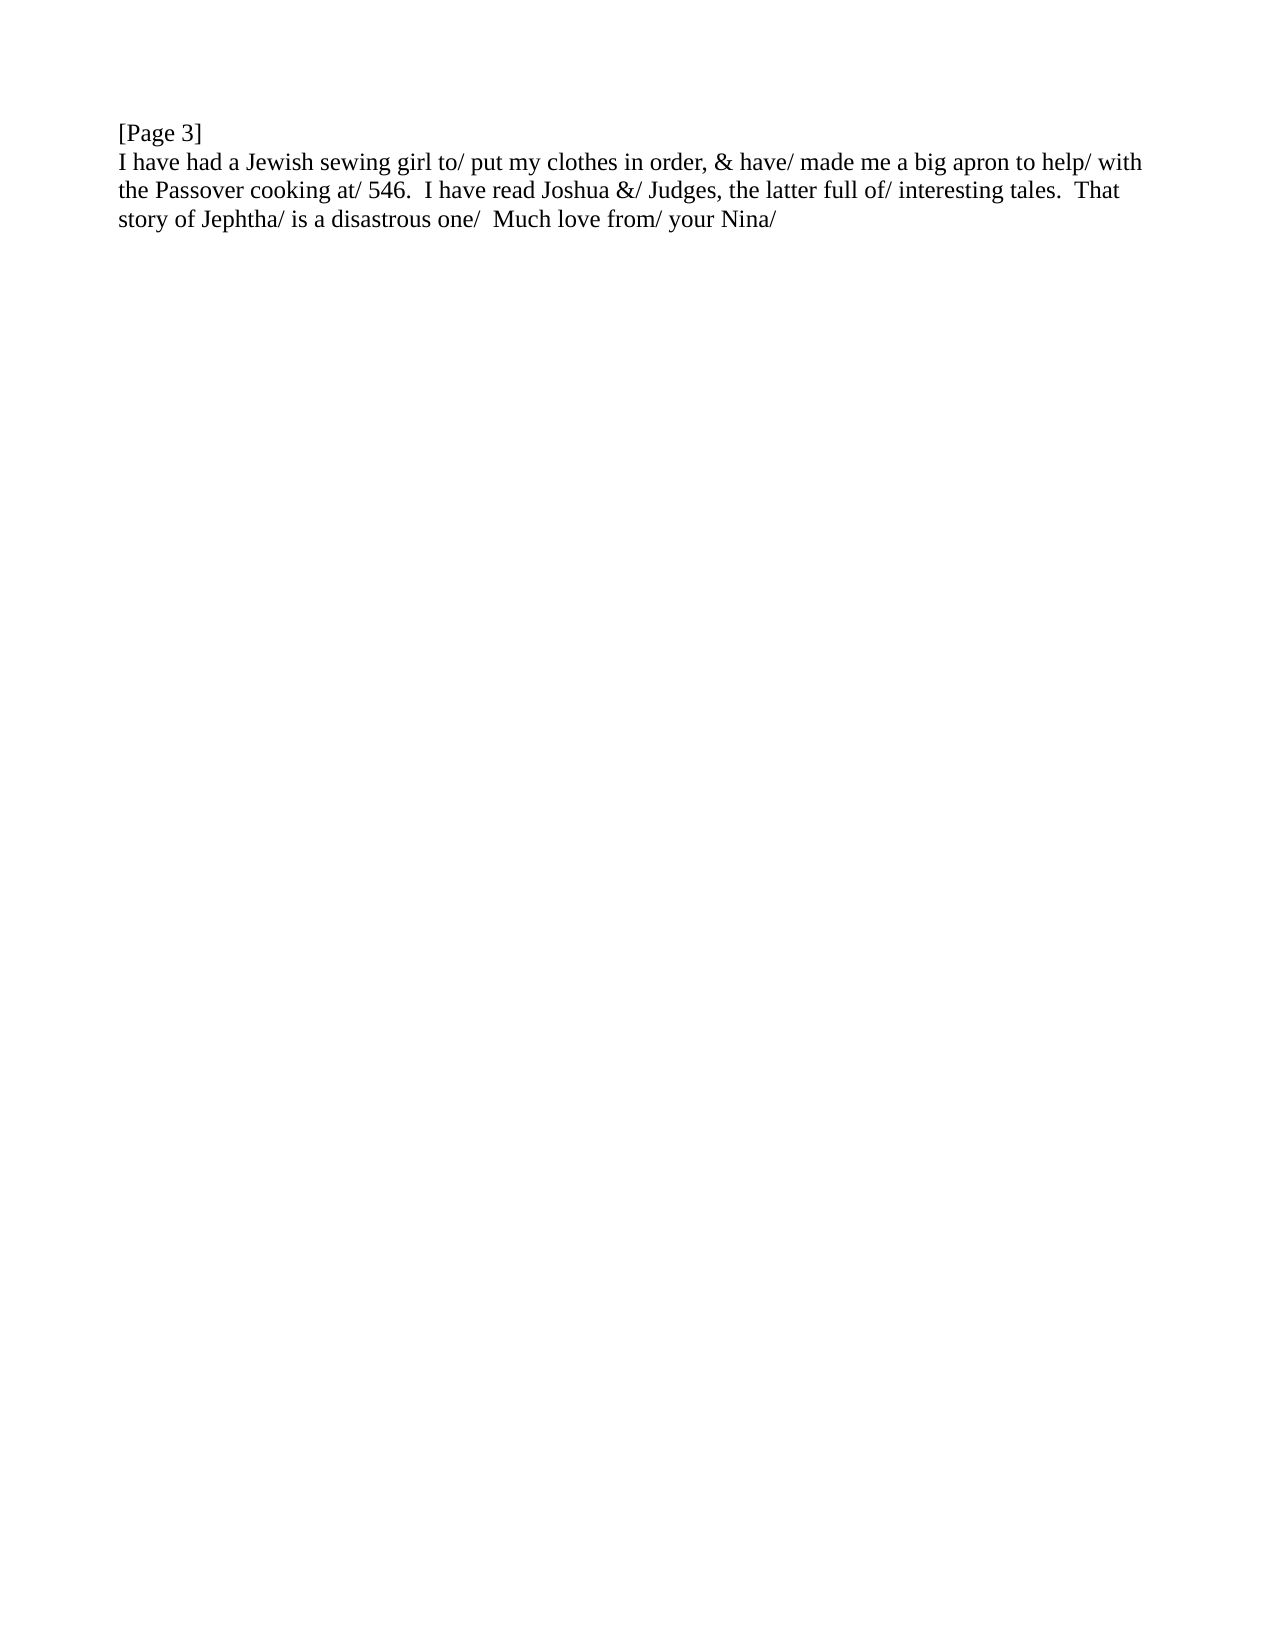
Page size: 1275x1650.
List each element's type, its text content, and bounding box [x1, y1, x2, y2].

text I have had a Jewish sewing girl to/ put my clothes in order, & have/ made me a big apron to help/ with the Passover cooking at/ 546. I have read Joshua &/ Judges, the latter full of/ interesting tales. That story of Jephtha/ is a disastrous one/ Much love from/ your Nina/ [118, 147, 1157, 233]
text [Page 3] [118, 118, 1157, 147]
